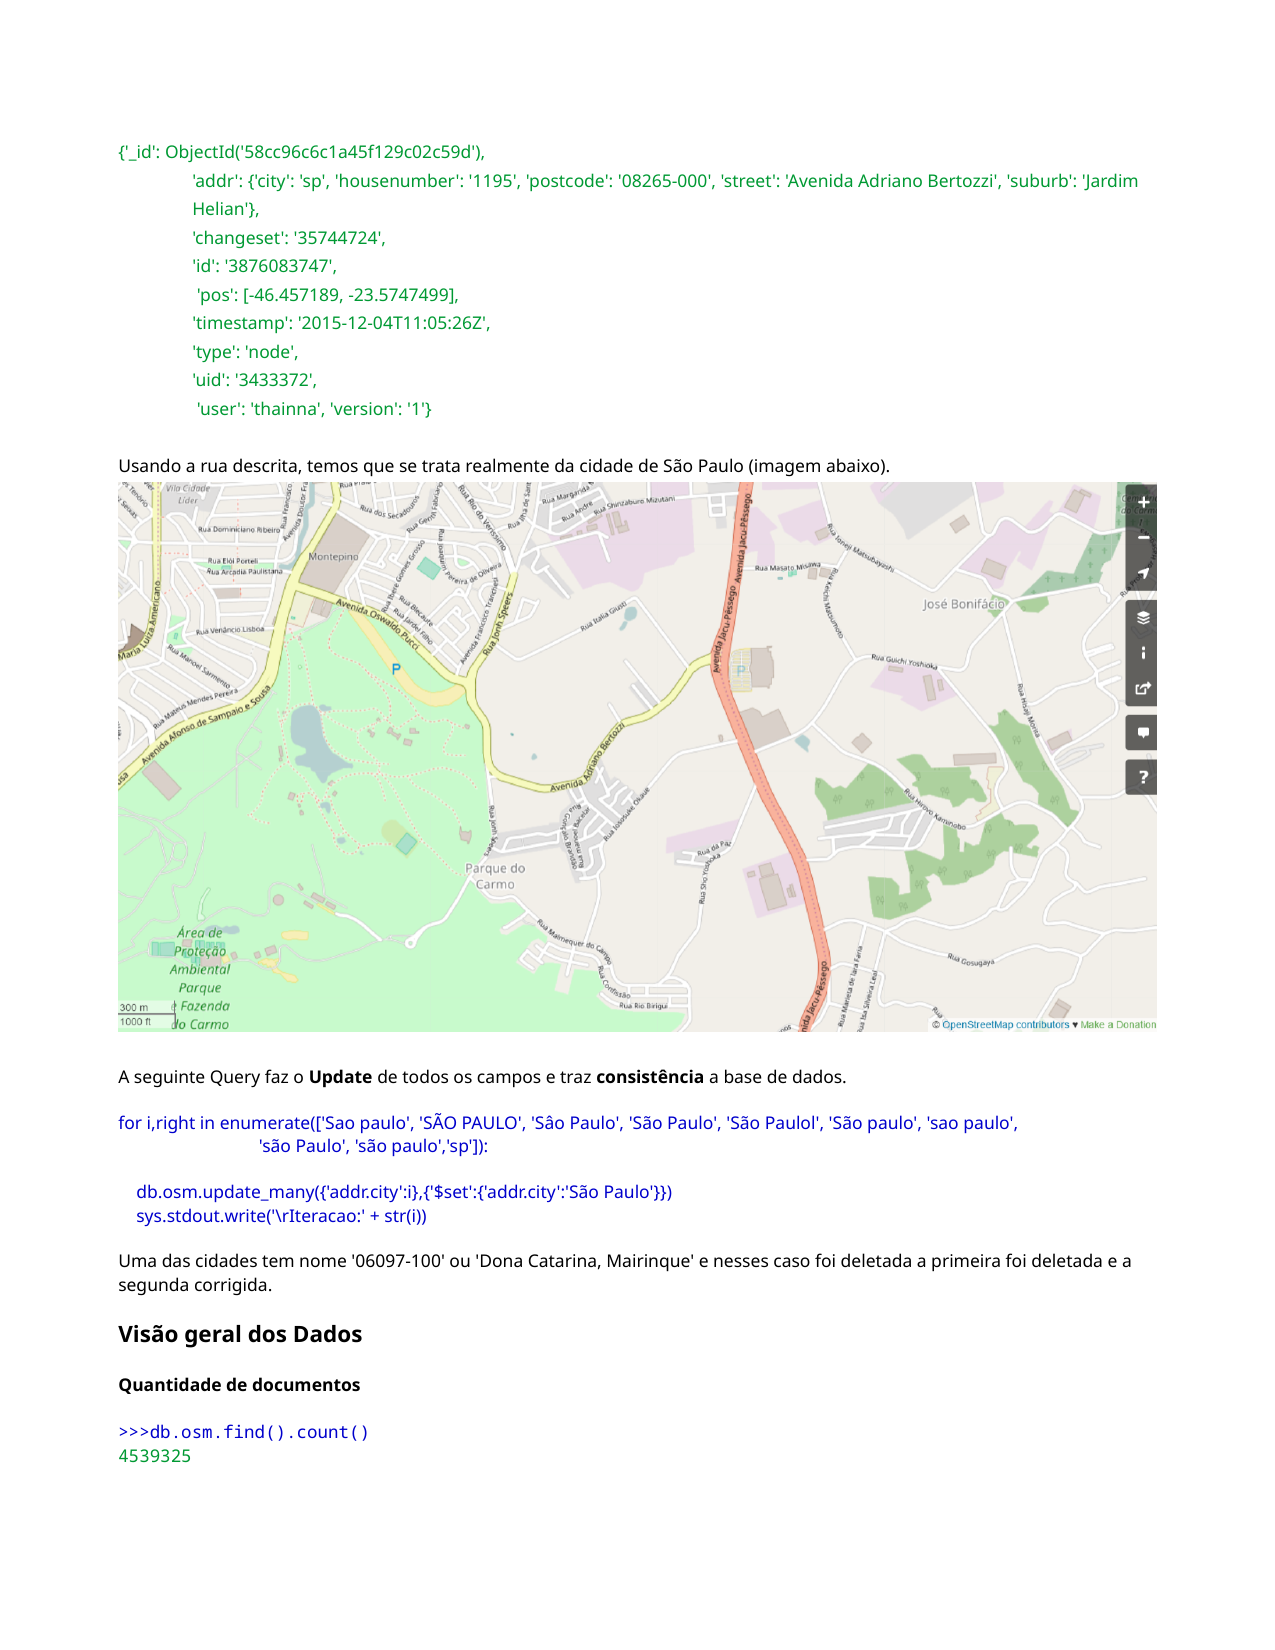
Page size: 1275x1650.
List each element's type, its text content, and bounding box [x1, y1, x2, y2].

text 'type': 'node', [118, 339, 1157, 363]
text sys.stdout.write('\rIteracao:' + str(i)) [118, 1203, 1157, 1227]
text 'id': '3876083747', [118, 254, 1157, 278]
text 'addr': {'city': 'sp', 'housenumber': '1195', 'postcode': '08265-000', 'street': 'Avenida Adriano Bertozzi', 'suburb': 'Jardim Helian'}, [118, 168, 1157, 221]
text 'são Paulo', 'são paulo','sp']): [118, 1134, 1157, 1158]
text 'uid': '3433372', [118, 368, 1157, 392]
subtitle Visão geral dos Dados [118, 1318, 1157, 1349]
text {'_id': ObjectId('58cc96c6c1a45f129c02c59d'), [118, 140, 1157, 163]
text Usando a rua descrita, temos que se trata realmente da cidade de São Paulo (imagem abaixo). [118, 454, 1157, 477]
text Uma das cidades tem nome '06097-100' ou 'Dona Catarina, Mairinque' e nesses caso foi deletada a primeira foi deletada e a segunda corrigida. [118, 1249, 1157, 1297]
text 'changeset': '35744724', [118, 225, 1157, 249]
text >>>db.osm.find().count() [118, 1420, 1157, 1444]
text 'user': 'thainna', 'version': '1'} [118, 397, 1157, 420]
text for i,right in enumerate(['Sao paulo', 'SÃO PAULO', 'Sâo Paulo', 'São Paulo', 'São Paulol', 'São paulo', 'sao paulo', [118, 1110, 1157, 1134]
text 'timestamp': '2015-12-04T11:05:26Z', [118, 311, 1157, 335]
text db.osm.update_many({'addr.city':i},{'$set':{'addr.city':'São Paulo'}}) [118, 1179, 1157, 1203]
text A seguinte Query faz o Update de todos os campos e traz consistência a base de dados. [118, 1065, 1157, 1089]
subtitle Quantidade de documentos [118, 1373, 1157, 1396]
picture [118, 482, 1157, 1032]
text 4539325 [118, 1444, 1157, 1468]
text 'pos': [-46.457189, -23.5747499], [118, 282, 1157, 306]
